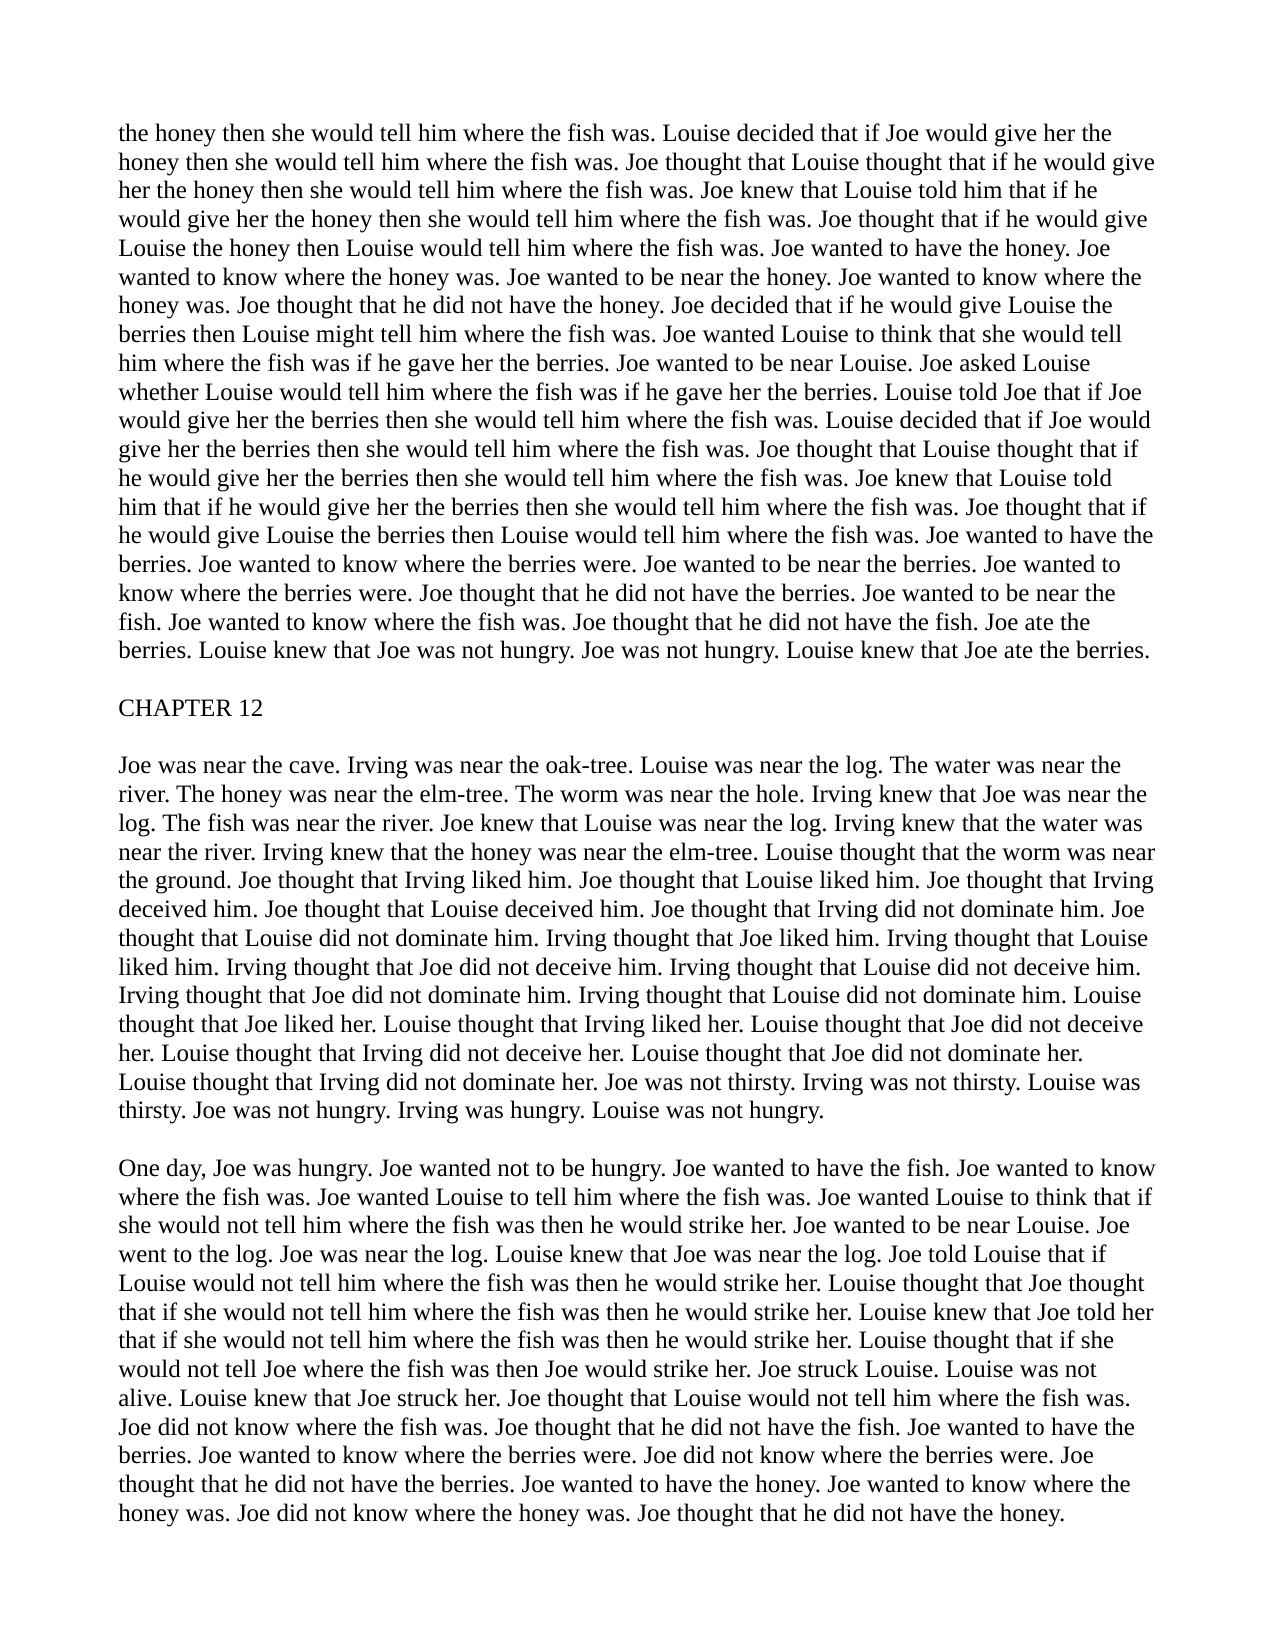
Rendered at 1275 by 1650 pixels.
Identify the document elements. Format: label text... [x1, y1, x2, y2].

text the honey then she would tell him where the fish was. Louise decided that if Joe would give her the honey then she would tell him where the fish was. Joe thought that Louise thought that if he would give her the honey then she would tell him where the fish was. Joe knew that Louise told him that if he would give her the honey then she would tell him where the fish was. Joe thought that if he would give Louise the honey then Louise would tell him where the fish was. Joe wanted to have the honey. Joe wanted to know where the honey was. Joe wanted to be near the honey. Joe wanted to know where the honey was. Joe thought that he did not have the honey. Joe decided that if he would give Louise the berries then Louise might tell him where the fish was. Joe wanted Louise to think that she would tell him where the fish was if he gave her the berries. Joe wanted to be near Louise. Joe asked Louise whether Louise would tell him where the fish was if he gave her the berries. Louise told Joe that if Joe would give her the berries then she would tell him where the fish was. Louise decided that if Joe would give her the berries then she would tell him where the fish was. Joe thought that Louise thought that if he would give her the berries then she would tell him where the fish was. Joe knew that Louise told him that if he would give her the berries then she would tell him where the fish was. Joe thought that if he would give Louise the berries then Louise would tell him where the fish was. Joe wanted to have the berries. Joe wanted to know where the berries were. Joe wanted to be near the berries. Joe wanted to know where the berries were. Joe thought that he did not have the berries. Joe wanted to be near the fish. Joe wanted to know where the fish was. Joe thought that he did not have the fish. Joe ate the berries. Louise knew that Joe was not hungry. Joe was not hungry. Louise knew that Joe ate the berries. [118, 118, 1157, 664]
text CHAPTER 12 [118, 693, 1157, 722]
text One day, Joe was hungry. Joe wanted not to be hungry. Joe wanted to have the fish. Joe wanted to know where the fish was. Joe wanted Louise to tell him where the fish was. Joe wanted Louise to think that if she would not tell him where the fish was then he would strike her. Joe wanted to be near Louise. Joe went to the log. Joe was near the log. Louise knew that Joe was near the log. Joe told Louise that if Louise would not tell him where the fish was then he would strike her. Louise thought that Joe thought that if she would not tell him where the fish was then he would strike her. Louise knew that Joe told her that if she would not tell him where the fish was then he would strike her. Louise thought that if she would not tell Joe where the fish was then Joe would strike her. Joe struck Louise. Louise was not alive. Louise knew that Joe struck her. Joe thought that Louise would not tell him where the fish was. Joe did not know where the fish was. Joe thought that he did not have the fish. Joe wanted to have the berries. Joe wanted to know where the berries were. Joe did not know where the berries were. Joe thought that he did not have the berries. Joe wanted to have the honey. Joe wanted to know where the honey was. Joe did not know where the honey was. Joe thought that he did not have the honey. [118, 1153, 1157, 1527]
text Joe was near the cave. Irving was near the oak-tree. Louise was near the log. The water was near the river. The honey was near the elm-tree. The worm was near the hole. Irving knew that Joe was near the log. The fish was near the river. Joe knew that Louise was near the log. Irving knew that the water was near the river. Irving knew that the honey was near the elm-tree. Louise thought that the worm was near the ground. Joe thought that Irving liked him. Joe thought that Louise liked him. Joe thought that Irving deceived him. Joe thought that Louise deceived him. Joe thought that Irving did not dominate him. Joe thought that Louise did not dominate him. Irving thought that Joe liked him. Irving thought that Louise liked him. Irving thought that Joe did not deceive him. Irving thought that Louise did not deceive him. Irving thought that Joe did not dominate him. Irving thought that Louise did not dominate him. Louise thought that Joe liked her. Louise thought that Irving liked her. Louise thought that Joe did not deceive her. Louise thought that Irving did not deceive her. Louise thought that Joe did not dominate her. Louise thought that Irving did not dominate her. Joe was not thirsty. Irving was not thirsty. Louise was thirsty. Joe was not hungry. Irving was hungry. Louise was not hungry. [118, 751, 1157, 1124]
